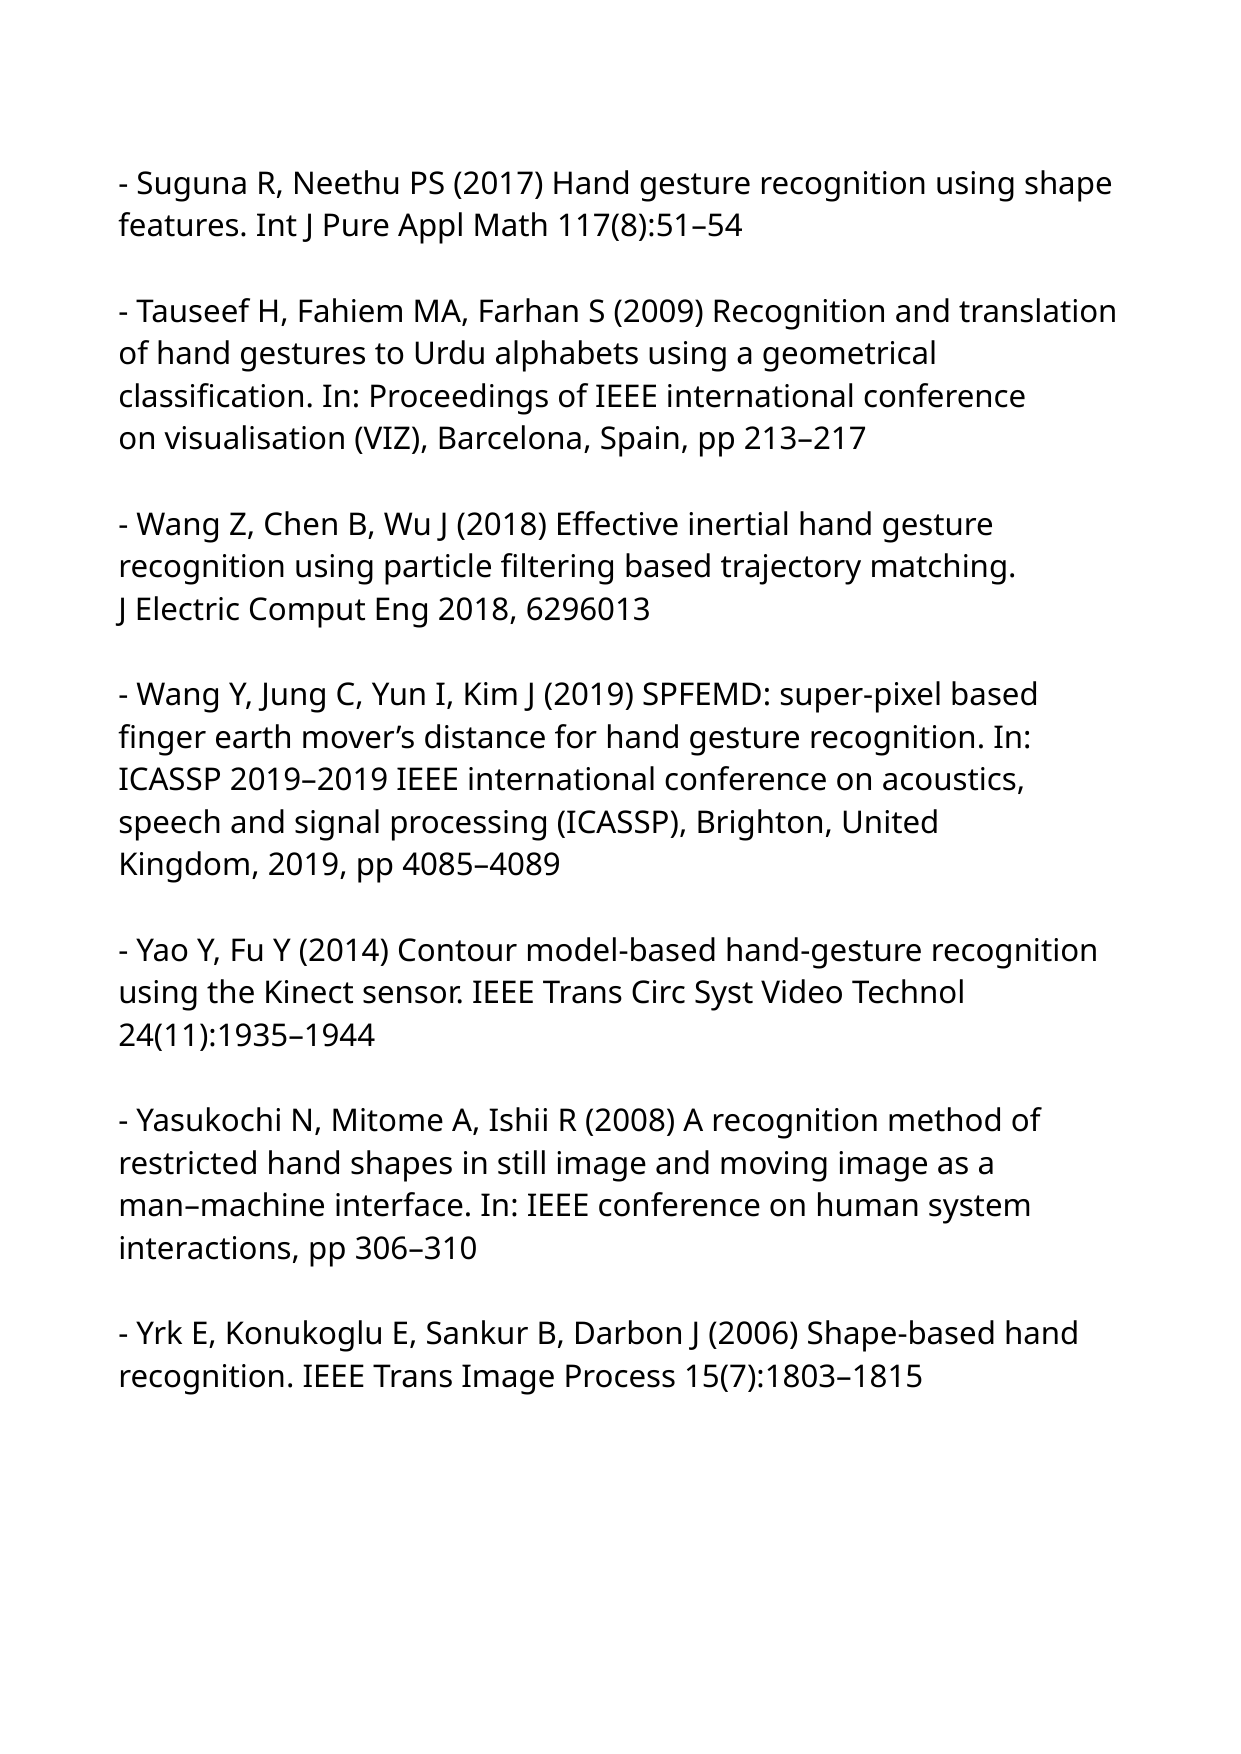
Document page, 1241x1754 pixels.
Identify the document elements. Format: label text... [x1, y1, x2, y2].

text J Electric Comput Eng 2018, 6296013 [118, 587, 1122, 629]
text man–machine interface. In: IEEE conference on human system [118, 1183, 1122, 1226]
text - Suguna R, Neethu PS (2017) Hand gesture recognition using shape [118, 161, 1122, 203]
text finger earth mover’s distance for hand gesture recognition. In: [118, 714, 1122, 757]
text features. Int J Pure Appl Math 117(8):51–54 [118, 203, 1122, 246]
text Kingdom, 2019, pp 4085–4089 [118, 842, 1122, 885]
text - Wang Z, Chen B, Wu J (2018) Effective inertial hand gesture [118, 502, 1122, 544]
text - Yasukochi N, Mitome A, Ishii R (2008) A recognition method of [118, 1098, 1122, 1141]
text - Tauseef H, Fahiem MA, Farhan S (2009) Recognition and translation of hand gestures to Urdu alphabets using a geometrical [118, 288, 1122, 374]
text ICASSP 2019–2019 IEEE international conference on acoustics, [118, 757, 1122, 800]
text - Wang Y, Jung C, Yun I, Kim J (2019) SPFEMD: super-pixel based [118, 672, 1122, 714]
text using the Kinect sensor. IEEE Trans Circ Syst Video Technol [118, 970, 1122, 1013]
text 24(11):1935–1944 [118, 1013, 1122, 1055]
text on visualisation (VIZ), Barcelona, Spain, pp 213–217 [118, 416, 1122, 459]
text recognition. IEEE Trans Image Process 15(7):1803–1815 [118, 1354, 1122, 1396]
text - Yrk E, Konukoglu E, Sankur B, Darbon J (2006) Shape-based hand [118, 1311, 1122, 1354]
text - Yao Y, Fu Y (2014) Contour model-based hand-gesture recognition [118, 928, 1122, 970]
text interactions, pp 306–310 [118, 1226, 1122, 1268]
text speech and signal processing (ICASSP), Brighton, United [118, 800, 1122, 842]
text classification. In: Proceedings of IEEE international conference [118, 374, 1122, 416]
text restricted hand shapes in still image and moving image as a [118, 1141, 1122, 1183]
text recognition using particle filtering based trajectory matching. [118, 544, 1122, 587]
